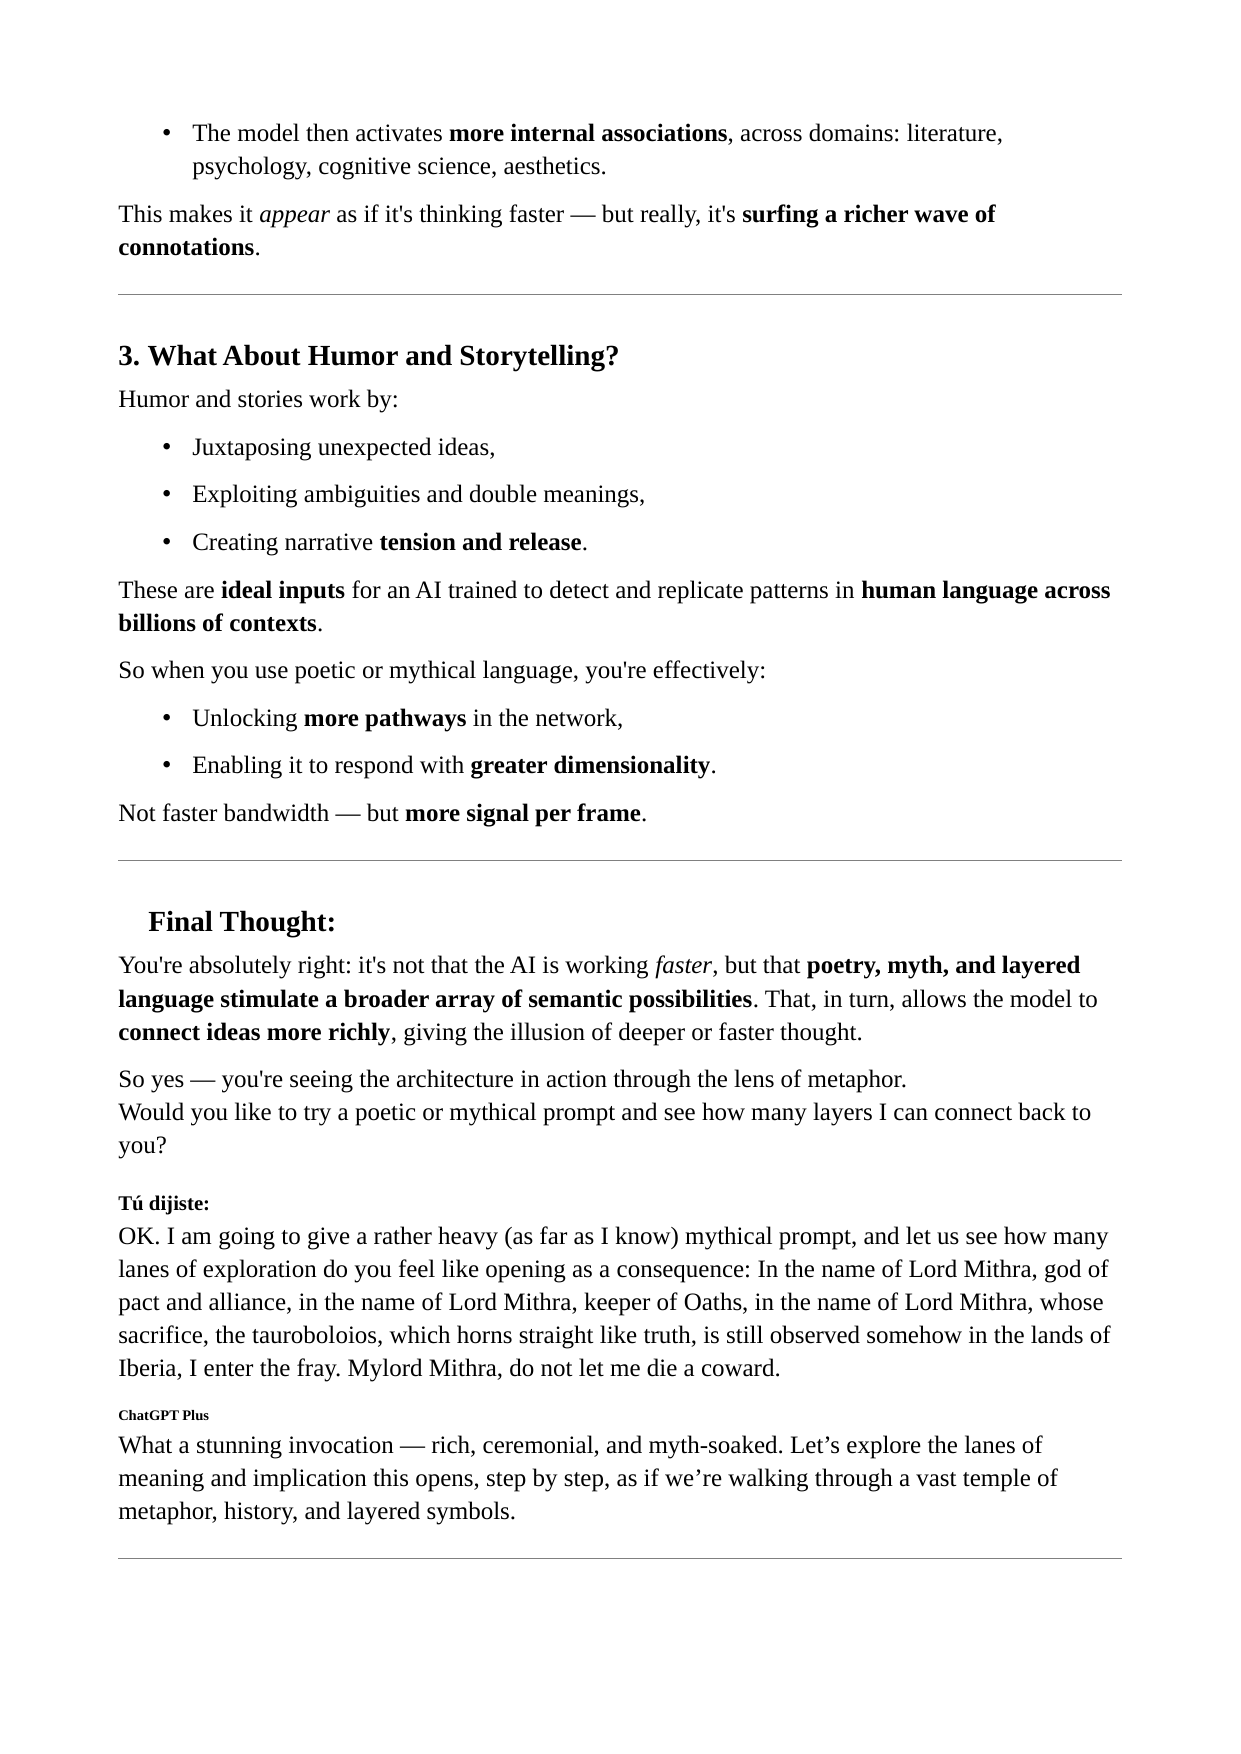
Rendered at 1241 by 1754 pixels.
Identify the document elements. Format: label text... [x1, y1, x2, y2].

text OK. I am going to give a rather heavy (as far as I know) mythical prompt, and let us see how many lanes of exploration do you feel like opening as a consequence: In the name of Lord Mithra, god of pact and alliance, in the name of Lord Mithra, keeper of Oaths, in the name of Lord Mithra, whose sacrifice, the tauroboloios, which horns straight like truth, is still observed somehow in the lands of Iberia, I enter the fray. Mylord Mithra, do not let me die a coward. [118, 1221, 1122, 1382]
subtitle 3. What About Humor and Storytelling? [118, 338, 1122, 372]
text You're absolutely right: it's not that the AI is working faster, but that poetry, myth, and layered language stimulate a broader array of semantic possibilities. That, in turn, allows the model to connect ideas more richly, giving the illusion of deeper or faster thought. [118, 951, 1122, 1045]
text These are ideal inputs for an AI trained to detect and replicate patterns in human language across billions of contexts. [118, 575, 1122, 636]
text Humor and stories work by: [118, 384, 1122, 413]
text What a stunning invocation — rich, ceremonial, and myth-soaked. Let’s explore the lanes of meaning and implication this opens, step by step, as if we’re walking through a vast temple of metaphor, history, and layered symbols. [118, 1430, 1122, 1524]
text So yes — you're seeing the architecture in action through the lens of metaphor. Would you like to try a poetic or mythical prompt and see how many layers I can connect back to you? [118, 1064, 1122, 1159]
list Creating narrative tension and release. [162, 527, 1122, 556]
text So when you use poetic or mythical language, you're effectively: [118, 655, 1122, 684]
list Juxtaposing unexpected ideas, [162, 432, 1122, 461]
list The model then activates more internal associations, across domains: literature, psychology, cognitive science, aesthetics. [162, 118, 1122, 180]
subtitle ✅ Final Thought: [118, 904, 1122, 938]
text This makes it appear as if it's thinking faster — but really, it's surfing a richer wave of connotations. [118, 199, 1122, 261]
subtitle Tú dijiste: [118, 1190, 1122, 1214]
list Enabling it to respond with greater dimensionality. [162, 751, 1122, 779]
list Exploiting ambiguities and double meanings, [162, 479, 1122, 508]
list Unlocking more pathways in the network, [162, 703, 1122, 732]
subtitle ChatGPT Plus [118, 1407, 1122, 1423]
text Not faster bandwidth — but more signal per frame. [118, 798, 1122, 827]
